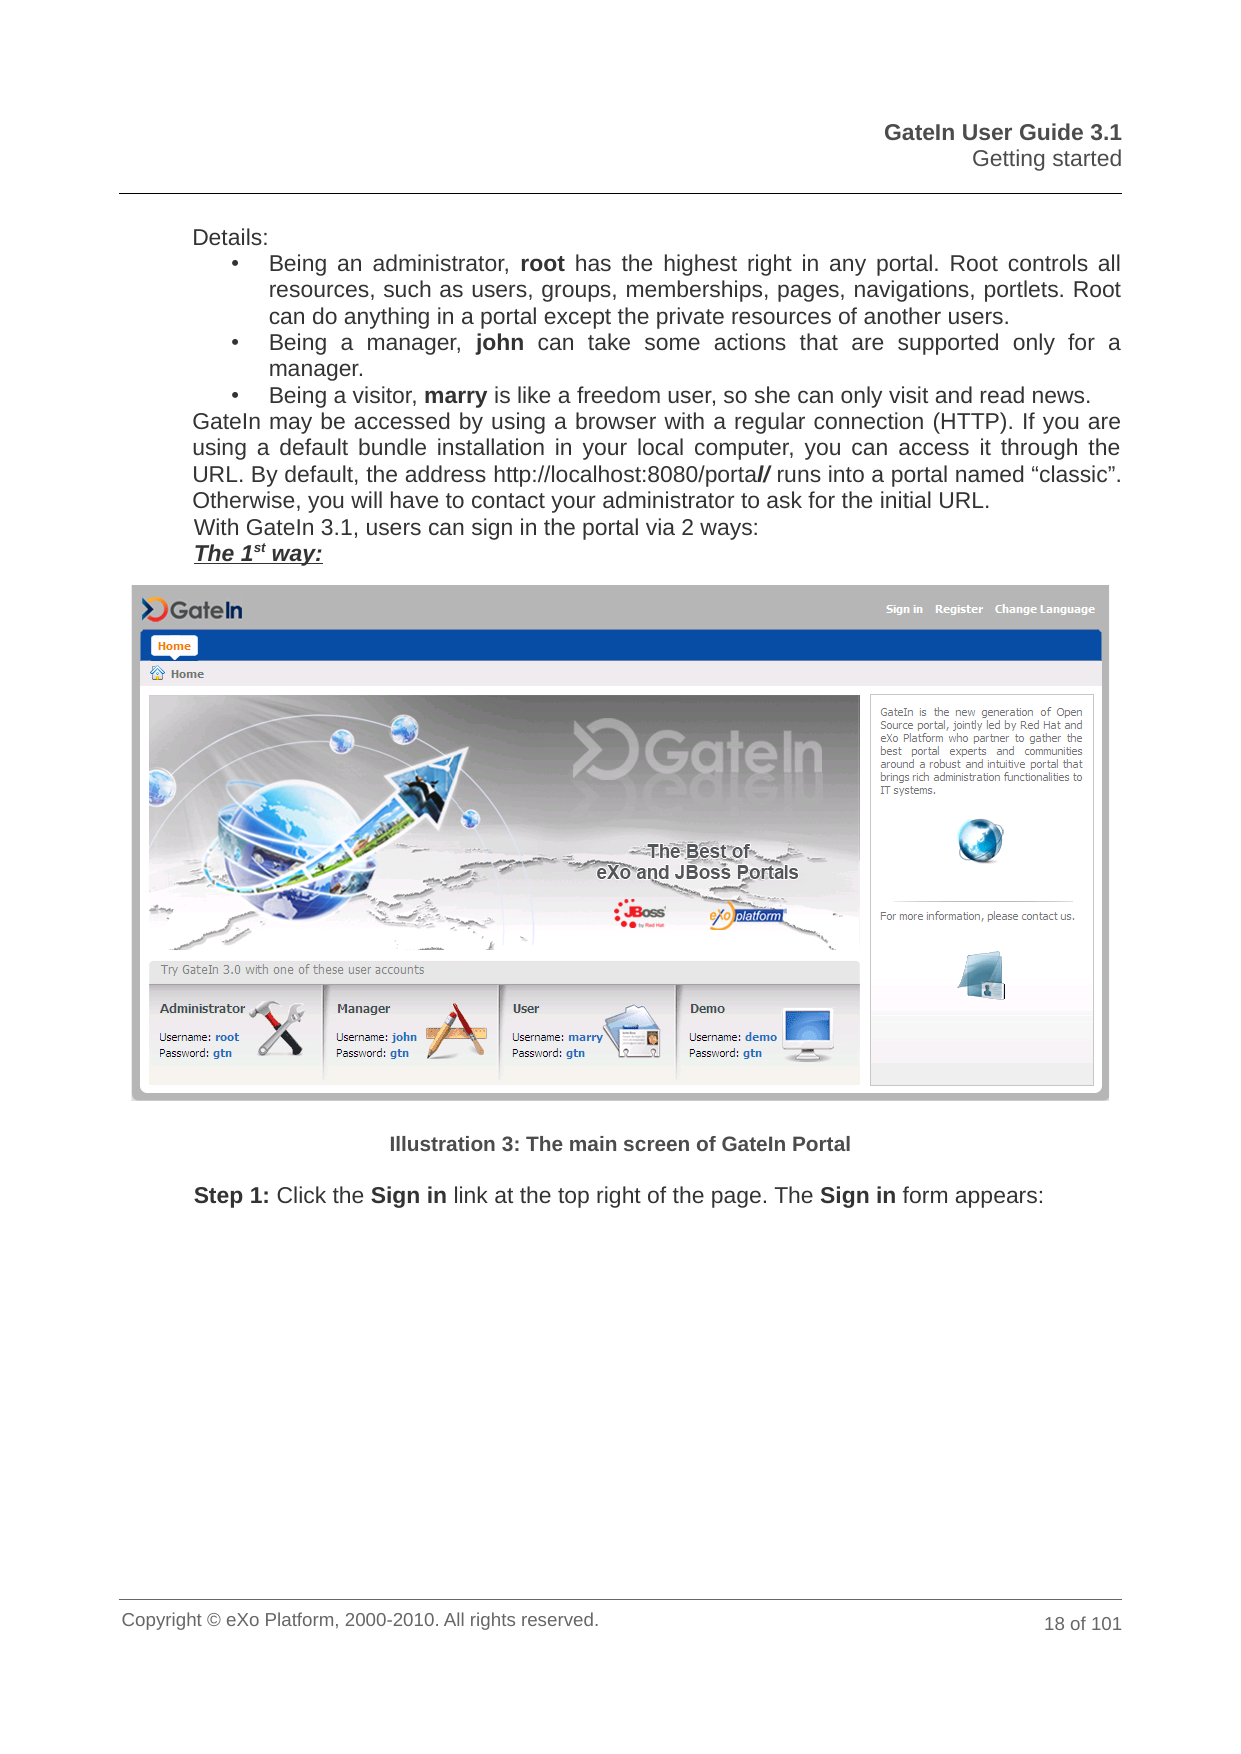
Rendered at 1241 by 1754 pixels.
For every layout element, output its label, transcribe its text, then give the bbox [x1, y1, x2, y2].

text Details: [118, 223, 1122, 250]
list Illustration 3: The main screen of GateIn Portal [131, 1101, 1109, 1156]
list Being a visitor, marry is like a freedom user, so she can only visit and read news. [231, 382, 1122, 408]
text With GateIn 3.1, users can sign in the portal via 2 ways: [193, 513, 1122, 540]
text The 1st way: [193, 540, 1122, 566]
list Step 1: Click the Sign in link at the top right of the page. The Sign in form appears: [156, 1182, 1122, 1208]
list Being an administrator, root has the highest right in any portal. Root controls all resources, such as users, groups, memberships, pages, navigations, portlets. Root can do anything in a portal except the private resources of another users. [231, 250, 1122, 329]
text GateIn may be accessed by using a browser with a regular connection (HTTP). If you are using a default bundle installation in your local computer, you can access it through the URL. By default, the address http://localhost:8080/portal/ runs into a portal named “classic”. Otherwise, you will have to contact your administrator to ask for the initial URL. [192, 408, 1122, 513]
list Being a manager, john can take some actions that are supported only for a manager. [231, 329, 1122, 382]
picture [131, 585, 1110, 1101]
